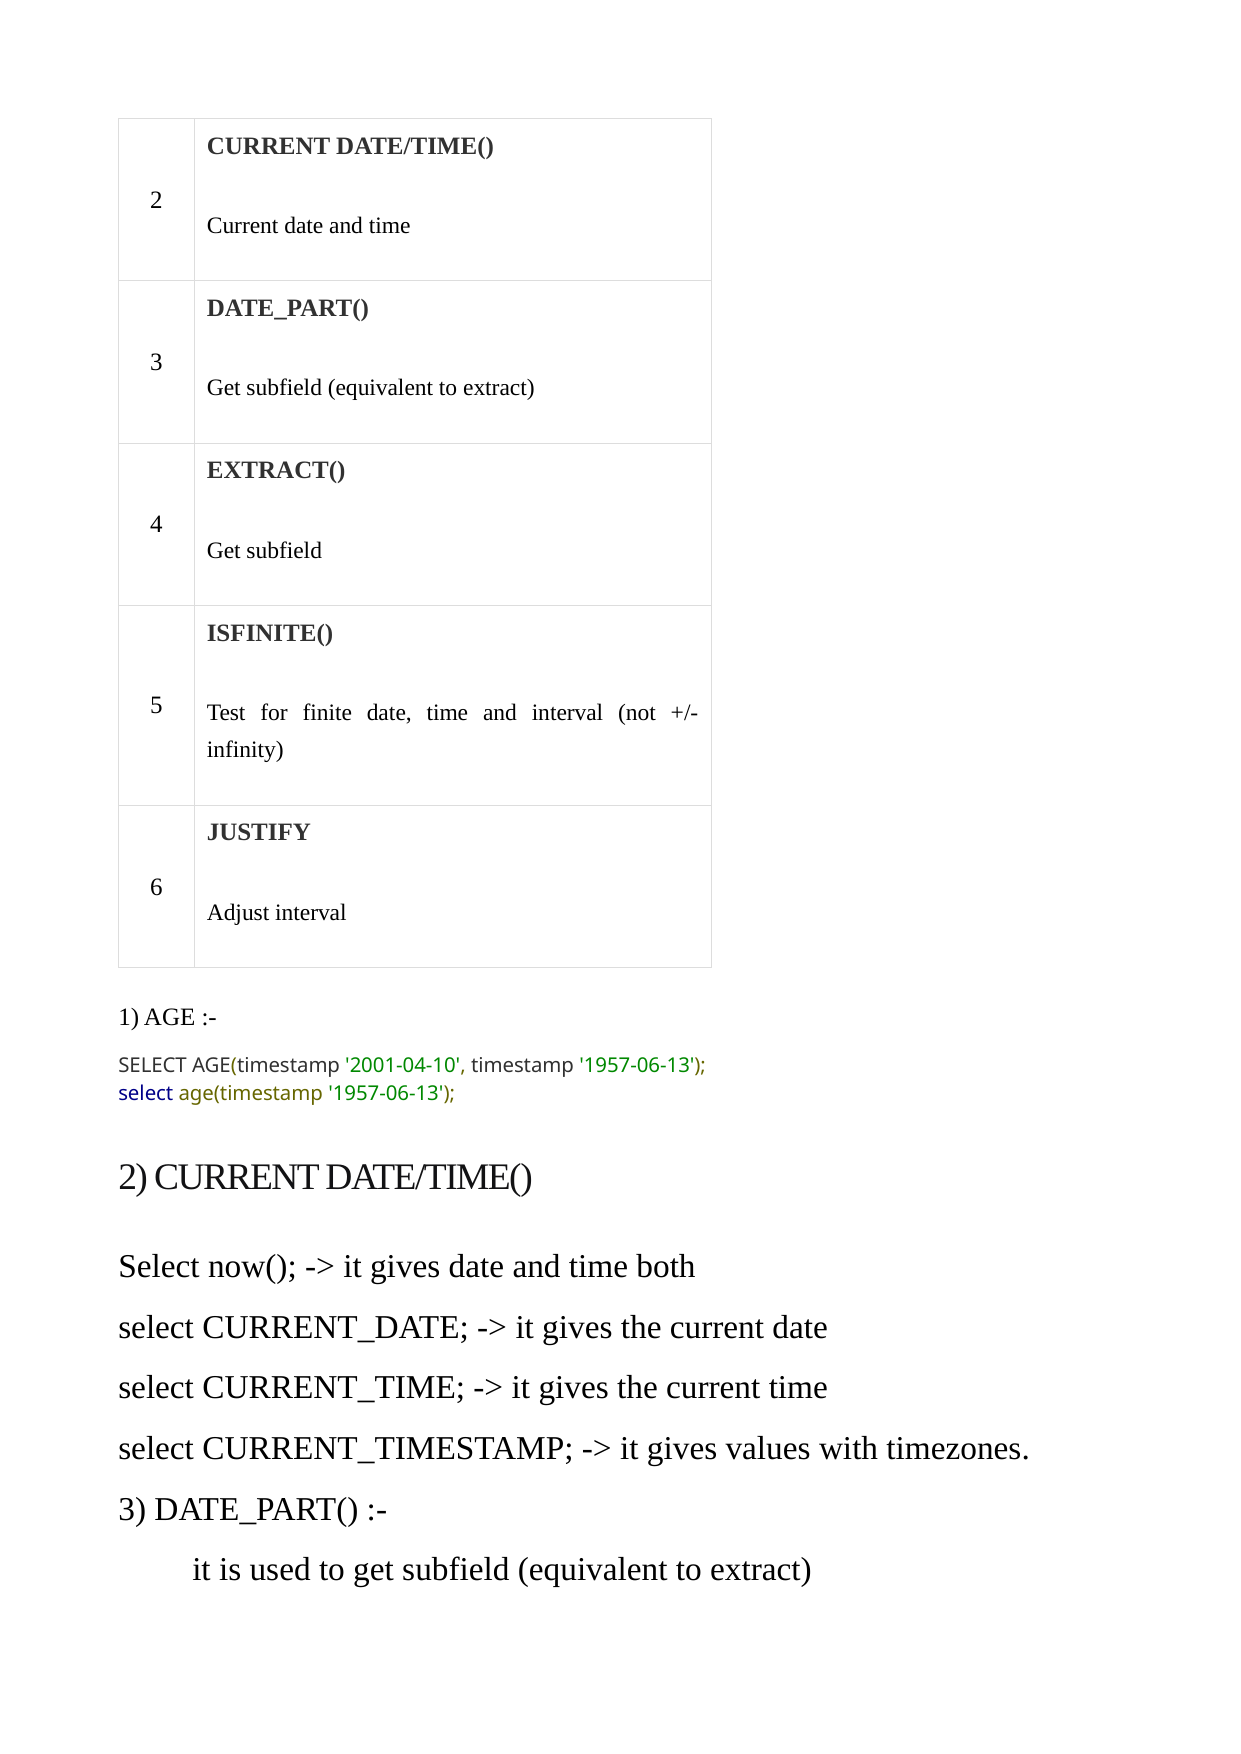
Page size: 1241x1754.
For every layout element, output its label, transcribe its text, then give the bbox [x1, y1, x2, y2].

text it is used to get subfield (equivalent to extract) [118, 1549, 1122, 1588]
table_cell DATE_PART() Get subfield (equivalent to extract) [195, 281, 711, 443]
text 1) AGE :- [118, 967, 1122, 1030]
text select CURRENT_TIME; -> it gives the current time [118, 1368, 1122, 1406]
table_cell CURRENT DATE/TIME() Current date and time [195, 119, 711, 280]
text SELECT AGE(timestamp '2001-04-10', timestamp '1957-06-13'); [118, 1051, 1122, 1078]
table_cell 2 [119, 119, 194, 280]
table_cell 5 [119, 606, 194, 805]
subtitle 2) CURRENT DATE/TIME() [118, 1155, 1122, 1198]
table_cell EXTRACT() Get subfield [195, 444, 711, 605]
table_cell 6 [119, 806, 194, 967]
table_cell 4 [119, 444, 194, 605]
table_cell 3 [119, 281, 194, 443]
text select age(timestamp '1957-06-13'); [118, 1078, 1122, 1106]
text select CURRENT_DATE; -> it gives the current date [118, 1307, 1122, 1346]
table_cell JUSTIFY Adjust interval [195, 806, 711, 967]
table_cell ISFINITE() Test for finite date, time and interval (not +/-infinity) [195, 606, 711, 805]
text Select now(); -> it gives date and time both [118, 1210, 1122, 1285]
text 3) DATE_PART() :- [118, 1489, 1122, 1527]
text select CURRENT_TIMESTAMP; -> it gives values with timezones. [118, 1428, 1122, 1467]
